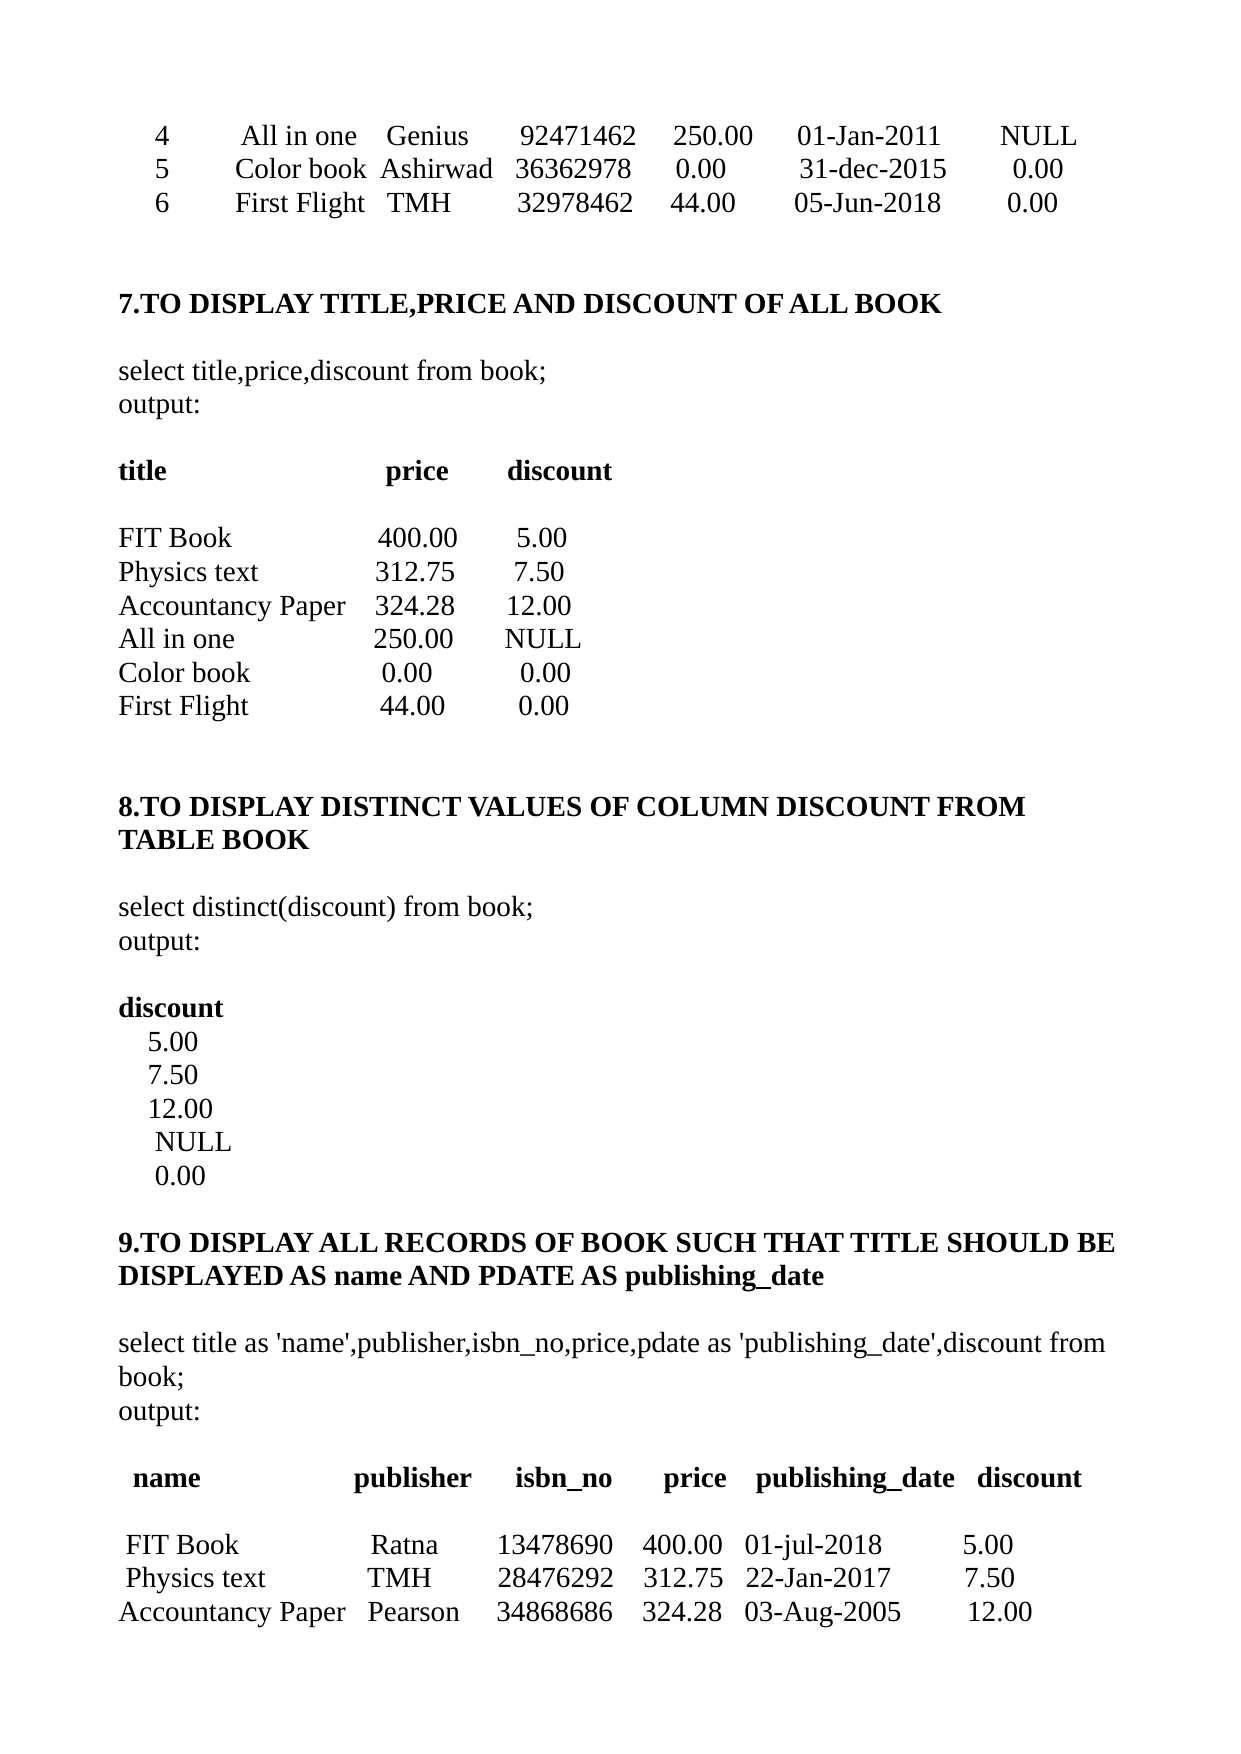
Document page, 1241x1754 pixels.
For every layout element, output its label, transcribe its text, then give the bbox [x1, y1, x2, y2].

text 7.TO DISPLAY TITLE,PRICE AND DISCOUNT OF ALL BOOK [118, 286, 1122, 319]
text 7.50 [118, 1057, 1122, 1091]
text name publisher isbn_no price publishing_date discount [118, 1460, 1122, 1493]
text 5.00 [118, 1024, 1122, 1057]
text Accountancy Paper 324.28 12.00 [118, 588, 1122, 621]
text select title,price,discount from book; [118, 353, 1122, 386]
text 5 Color book Ashirwad 36362978 0.00 31-dec-2015 0.00 [118, 152, 1122, 185]
text 6 First Flight TMH 32978462 44.00 05-Jun-2018 0.00 [118, 185, 1122, 219]
text First Flight 44.00 0.00 [118, 688, 1122, 722]
text NULL [118, 1124, 1122, 1158]
text title price discount [118, 453, 1122, 487]
text All in one 250.00 NULL [118, 621, 1122, 655]
text 8.TO DISPLAY DISTINCT VALUES OF COLUMN DISCOUNT FROM TABLE BOOK [118, 789, 1122, 856]
text Color book 0.00 0.00 [118, 655, 1122, 688]
text FIT Book Ratna 13478690 400.00 01-jul-2018 5.00 [118, 1527, 1122, 1560]
text select title as 'name',publisher,isbn_no,price,pdate as 'publishing_date',discount from book; [118, 1326, 1122, 1393]
text Physics text TMH 28476292 312.75 22-Jan-2017 7.50 Accountancy Paper Pearson 34868686 324.28 03-Aug-2005 12.00 [118, 1560, 1122, 1627]
text Physics text 312.75 7.50 [118, 554, 1122, 588]
text output: [118, 923, 1122, 957]
text 0.00 [118, 1158, 1122, 1191]
text select distinct(discount) from book; [118, 889, 1122, 923]
text 9.TO DISPLAY ALL RECORDS OF BOOK SUCH THAT TITLE SHOULD BE DISPLAYED AS name AND PDATE AS publishing_date [118, 1225, 1122, 1292]
text 12.00 [118, 1091, 1122, 1124]
text output: [118, 1393, 1122, 1426]
text FIT Book 400.00 5.00 [118, 521, 1122, 554]
text 4 All in one Genius 92471462 250.00 01-Jan-2011 NULL [118, 118, 1122, 152]
text discount [118, 990, 1122, 1024]
text output: [118, 386, 1122, 420]
